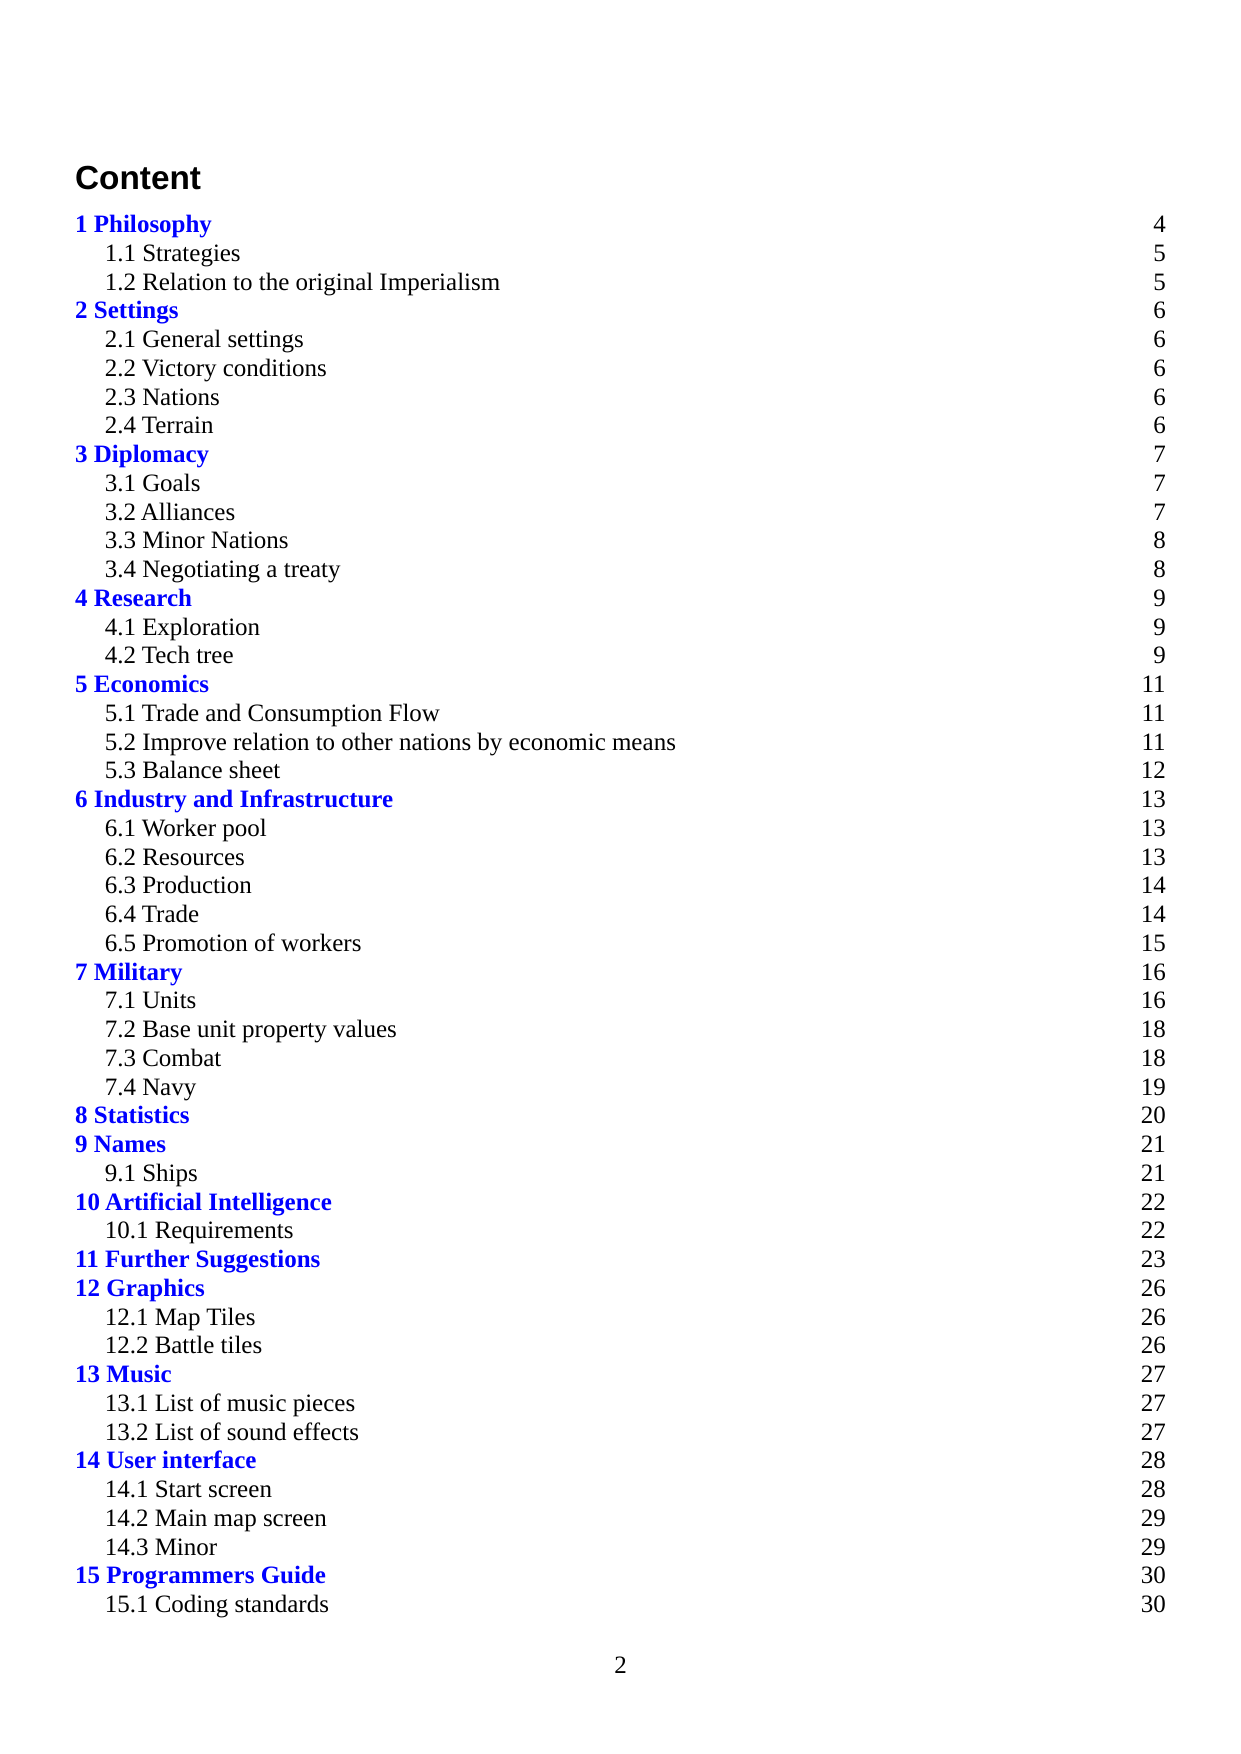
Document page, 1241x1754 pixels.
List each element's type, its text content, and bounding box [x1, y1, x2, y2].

text 13 Music 27 [75, 1359, 1166, 1388]
text 3.3 Minor Nations 8 [104, 525, 1166, 554]
text 10 Artificial Intelligence 22 [75, 1187, 1166, 1215]
text 13.1 List of music pieces 27 [104, 1388, 1166, 1417]
text 2.3 Nations 6 [104, 382, 1166, 410]
text 6.2 Resources 13 [104, 842, 1166, 870]
text 12 Graphics 26 [75, 1273, 1166, 1302]
text 4 Research 9 [75, 583, 1166, 612]
text 1.2 Relation to the original Imperialism 5 [104, 267, 1166, 295]
text 9.1 Ships 21 [104, 1158, 1166, 1187]
text 6.5 Promotion of workers 15 [104, 928, 1166, 957]
text 6 Industry and Infrastructure 13 [75, 784, 1166, 813]
text 9 Names 21 [75, 1129, 1166, 1158]
text 5.2 Improve relation to other nations by economic means 11 [104, 727, 1166, 755]
text 1 Philosophy 4 [75, 209, 1166, 238]
text 7 Military 16 [75, 957, 1166, 985]
text 12.1 Map Tiles 26 [104, 1302, 1166, 1330]
text 7.4 Navy 19 [104, 1072, 1166, 1100]
text 11 Further Suggestions 23 [75, 1244, 1166, 1273]
text 3.2 Alliances 7 [104, 497, 1166, 525]
text 15.1 Coding standards 30 [104, 1589, 1166, 1618]
text 6.1 Worker pool 13 [104, 813, 1166, 842]
text 5.1 Trade and Consumption Flow 11 [104, 698, 1166, 727]
text 2.2 Victory conditions 6 [104, 353, 1166, 382]
subtitle Content [75, 158, 1166, 197]
text 12.2 Battle tiles 26 [104, 1330, 1166, 1359]
text 5.3 Balance sheet 12 [104, 755, 1166, 784]
text 2 Settings 6 [75, 295, 1166, 324]
text 6.3 Production 14 [104, 870, 1166, 899]
text 14.2 Main map screen 29 [104, 1503, 1166, 1532]
text 13.2 List of sound effects 27 [104, 1417, 1166, 1445]
text 15 Programmers Guide 30 [75, 1560, 1166, 1589]
text 10.1 Requirements 22 [104, 1215, 1166, 1244]
text 14.1 Start screen 28 [104, 1474, 1166, 1503]
text 3 Diplomacy 7 [75, 439, 1166, 468]
text 6.4 Trade 14 [104, 899, 1166, 928]
text 7.2 Base unit property values 18 [104, 1014, 1166, 1043]
text 14 User interface 28 [75, 1445, 1166, 1474]
text 5 Economics 11 [75, 669, 1166, 698]
text 7.1 Units 16 [104, 985, 1166, 1014]
text 8 Statistics 20 [75, 1100, 1166, 1129]
text 1.1 Strategies 5 [104, 238, 1166, 267]
text 4.1 Exploration 9 [104, 612, 1166, 640]
text 4.2 Tech tree 9 [104, 640, 1166, 669]
text 2.1 General settings 6 [104, 324, 1166, 353]
text 7.3 Combat 18 [104, 1043, 1166, 1072]
text 14.3 Minor 29 [104, 1532, 1166, 1560]
text 3.4 Negotiating a treaty 8 [104, 554, 1166, 583]
text 2.4 Terrain 6 [104, 410, 1166, 439]
text 3.1 Goals 7 [104, 468, 1166, 497]
